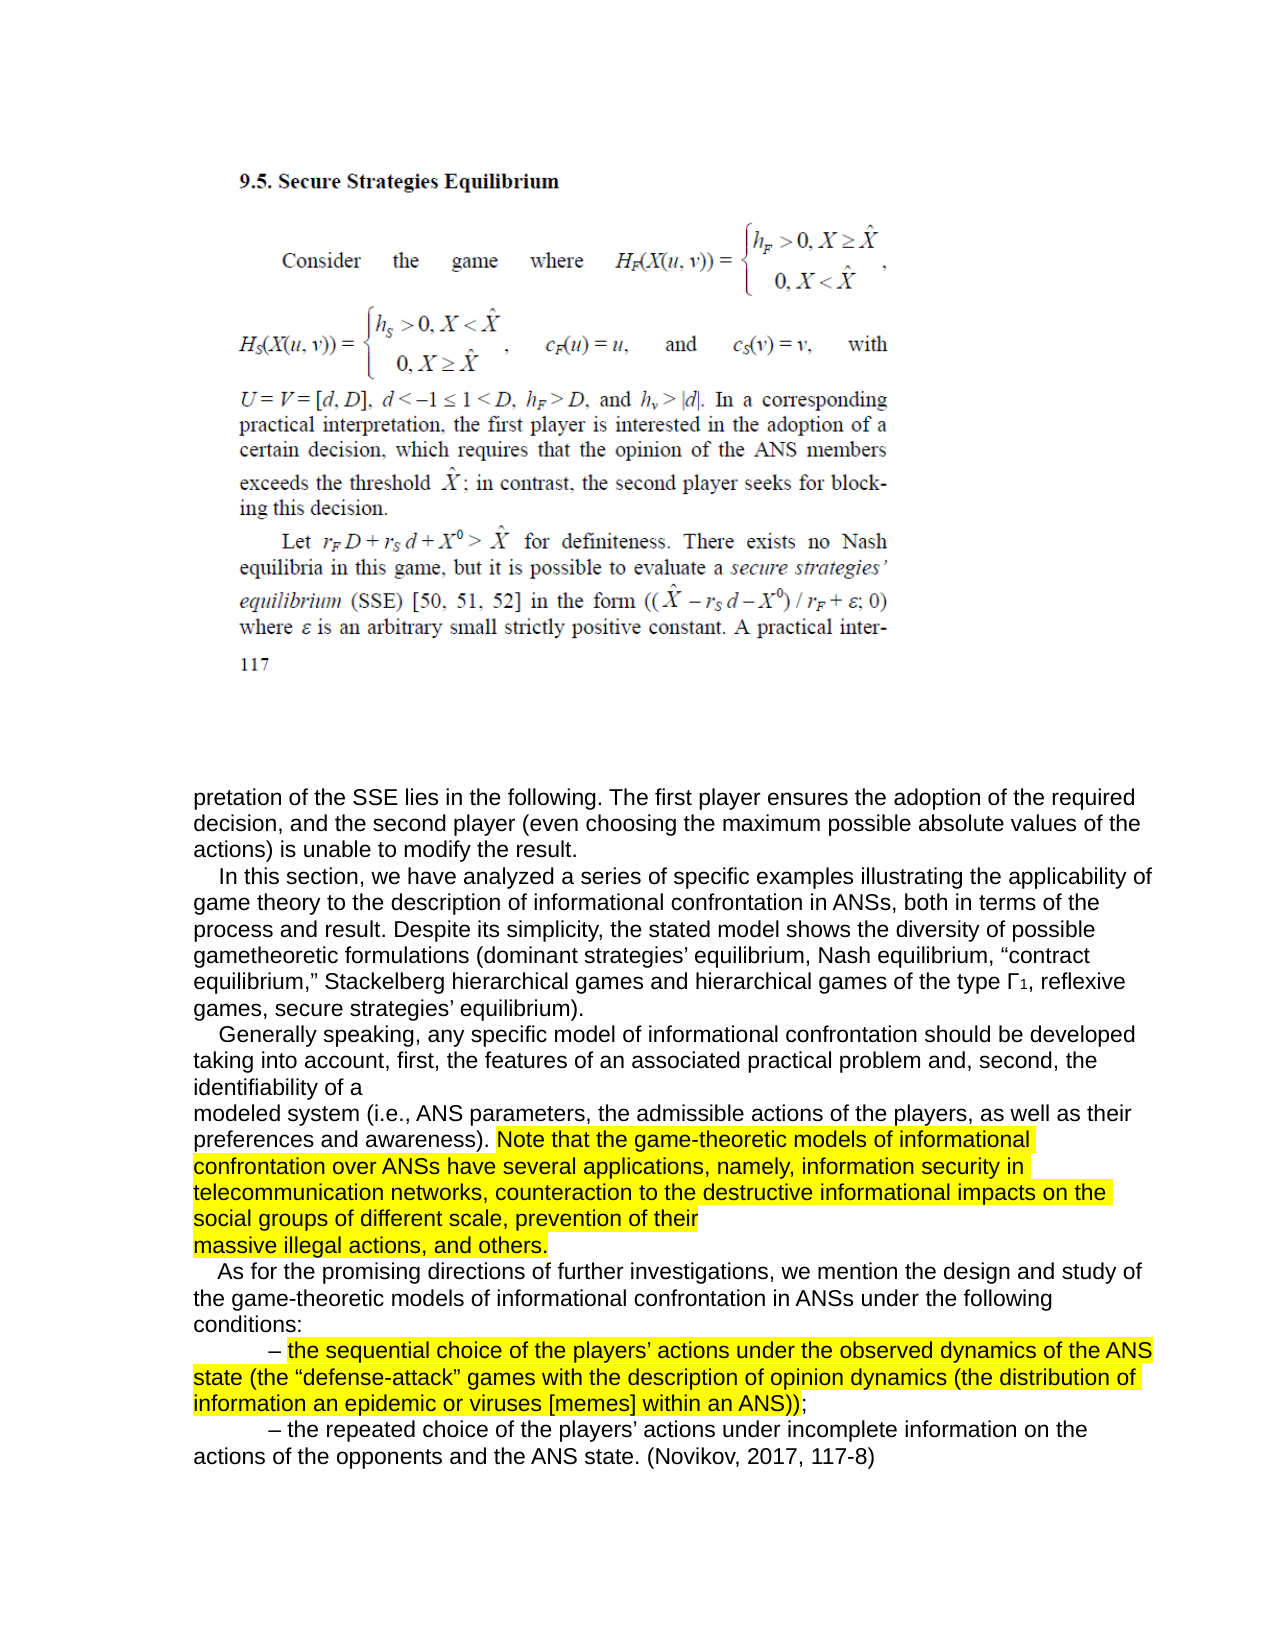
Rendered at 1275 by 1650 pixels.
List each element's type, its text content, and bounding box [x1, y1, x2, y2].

picture [220, 156, 913, 705]
text modeled system (i.e., ANS parameters, the admissible actions of the players, as well as their preferences and awareness). Note that the game-theoretic models of informational confrontation over ANSs have several applications, namely, information security in telecommunication networks, counteraction to the destructive informational impacts on the social groups of different scale, prevention of their [193, 1100, 1157, 1232]
text – the sequential choice of the players’ actions under the observed dynamics of the ANS state (the “defense-attack” games with the description of opinion dynamics (the distribution of information an epidemic or viruses [memes] within an ANS)); [193, 1337, 1157, 1416]
text Generally speaking, any specific model of informational confrontation should be developed taking into account, first, the features of an associated practical problem and, second, the identifiability of a [193, 1021, 1157, 1100]
text massive illegal actions, and others. [193, 1232, 1157, 1258]
text pretation of the SSE lies in the following. The first player ensures the adoption of the required decision, and the second player (even choosing the maximum possible absolute values of the actions) is unable to modify the result. [193, 784, 1157, 863]
text – the repeated choice of the players’ actions under incomplete information on the actions of the opponents and the ANS state. (Novikov, 2017, 117-8) [193, 1416, 1157, 1469]
text As for the promising directions of further investigations, we mention the design and study of the game-theoretic models of informational confrontation in ANSs under the following conditions: [193, 1258, 1157, 1337]
text In this section, we have analyzed a series of specific examples illustrating the applicability of game theory to the description of informational confrontation in ANSs, both in terms of the process and result. Despite its simplicity, the stated model shows the diversity of possible gametheoretic formulations (dominant strategies’ equilibrium, Nash equilibrium, “contract equilibrium,” Stackelberg hierarchical games and hierarchical games of the type Г1, reflexive games, secure strategies’ equilibrium). [193, 863, 1157, 1021]
